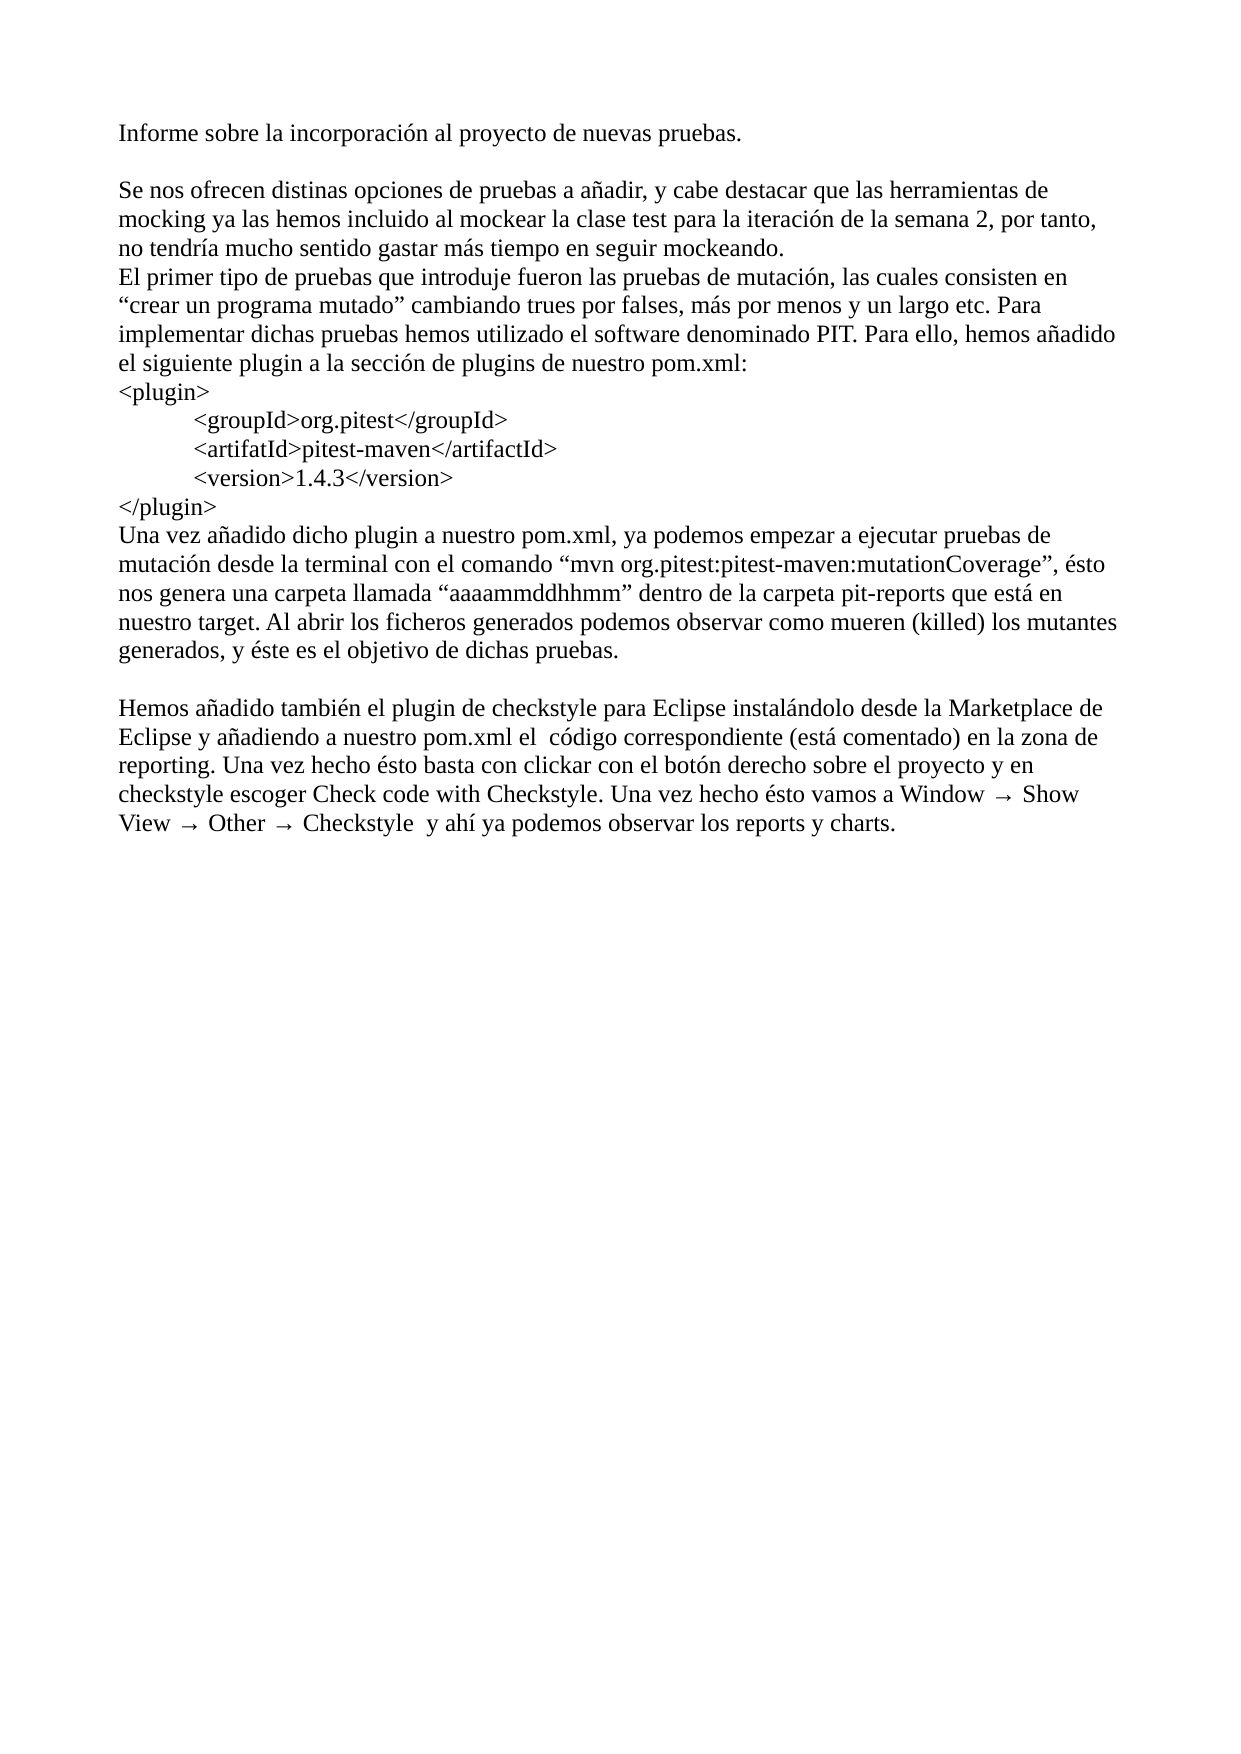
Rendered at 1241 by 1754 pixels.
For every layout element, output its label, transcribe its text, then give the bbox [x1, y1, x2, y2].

text El primer tipo de pruebas que introduje fueron las pruebas de mutación, las cuales consisten en “crear un programa mutado” cambiando trues por falses, más por menos y un largo etc. Para implementar dichas pruebas hemos utilizado el software denominado PIT. Para ello, hemos añadido el siguiente plugin a la sección de plugins de nuestro pom.xml: [118, 262, 1122, 377]
text Hemos añadido también el plugin de checkstyle para Eclipse instalándolo desde la Marketplace de Eclipse y añadiendo a nuestro pom.xml el código correspondiente (está comentado) en la zona de reporting. Una vez hecho ésto basta con clickar con el botón derecho sobre el proyecto y en checkstyle escoger Check code with Checkstyle. Una vez hecho ésto vamos a Window → Show View → Other → Checkstyle y ahí ya podemos observar los reports y charts. [118, 693, 1122, 837]
text <groupId>org.pitest</groupId> [118, 406, 1122, 434]
text <artifatId>pitest-maven</artifactId> [118, 434, 1122, 463]
text Una vez añadido dicho plugin a nuestro pom.xml, ya podemos empezar a ejecutar pruebas de mutación desde la terminal con el comando “mvn org.pitest:pitest-maven:mutationCoverage”, ésto nos genera una carpeta llamada “aaaammddhhmm” dentro de la carpeta pit-reports que está en nuestro target. Al abrir los ficheros generados podemos observar como mueren (killed) los mutantes generados, y éste es el objetivo de dichas pruebas. [118, 521, 1122, 664]
text Se nos ofrecen distinas opciones de pruebas a añadir, y cabe destacar que las herramientas de mocking ya las hemos incluido al mockear la clase test para la iteración de la semana 2, por tanto, no tendría mucho sentido gastar más tiempo en seguir mockeando. [118, 176, 1122, 262]
text Informe sobre la incorporación al proyecto de nuevas pruebas. [118, 118, 1122, 147]
text </plugin> [118, 492, 1122, 521]
text <plugin> [118, 377, 1122, 406]
text <version>1.4.3</version> [118, 463, 1122, 492]
